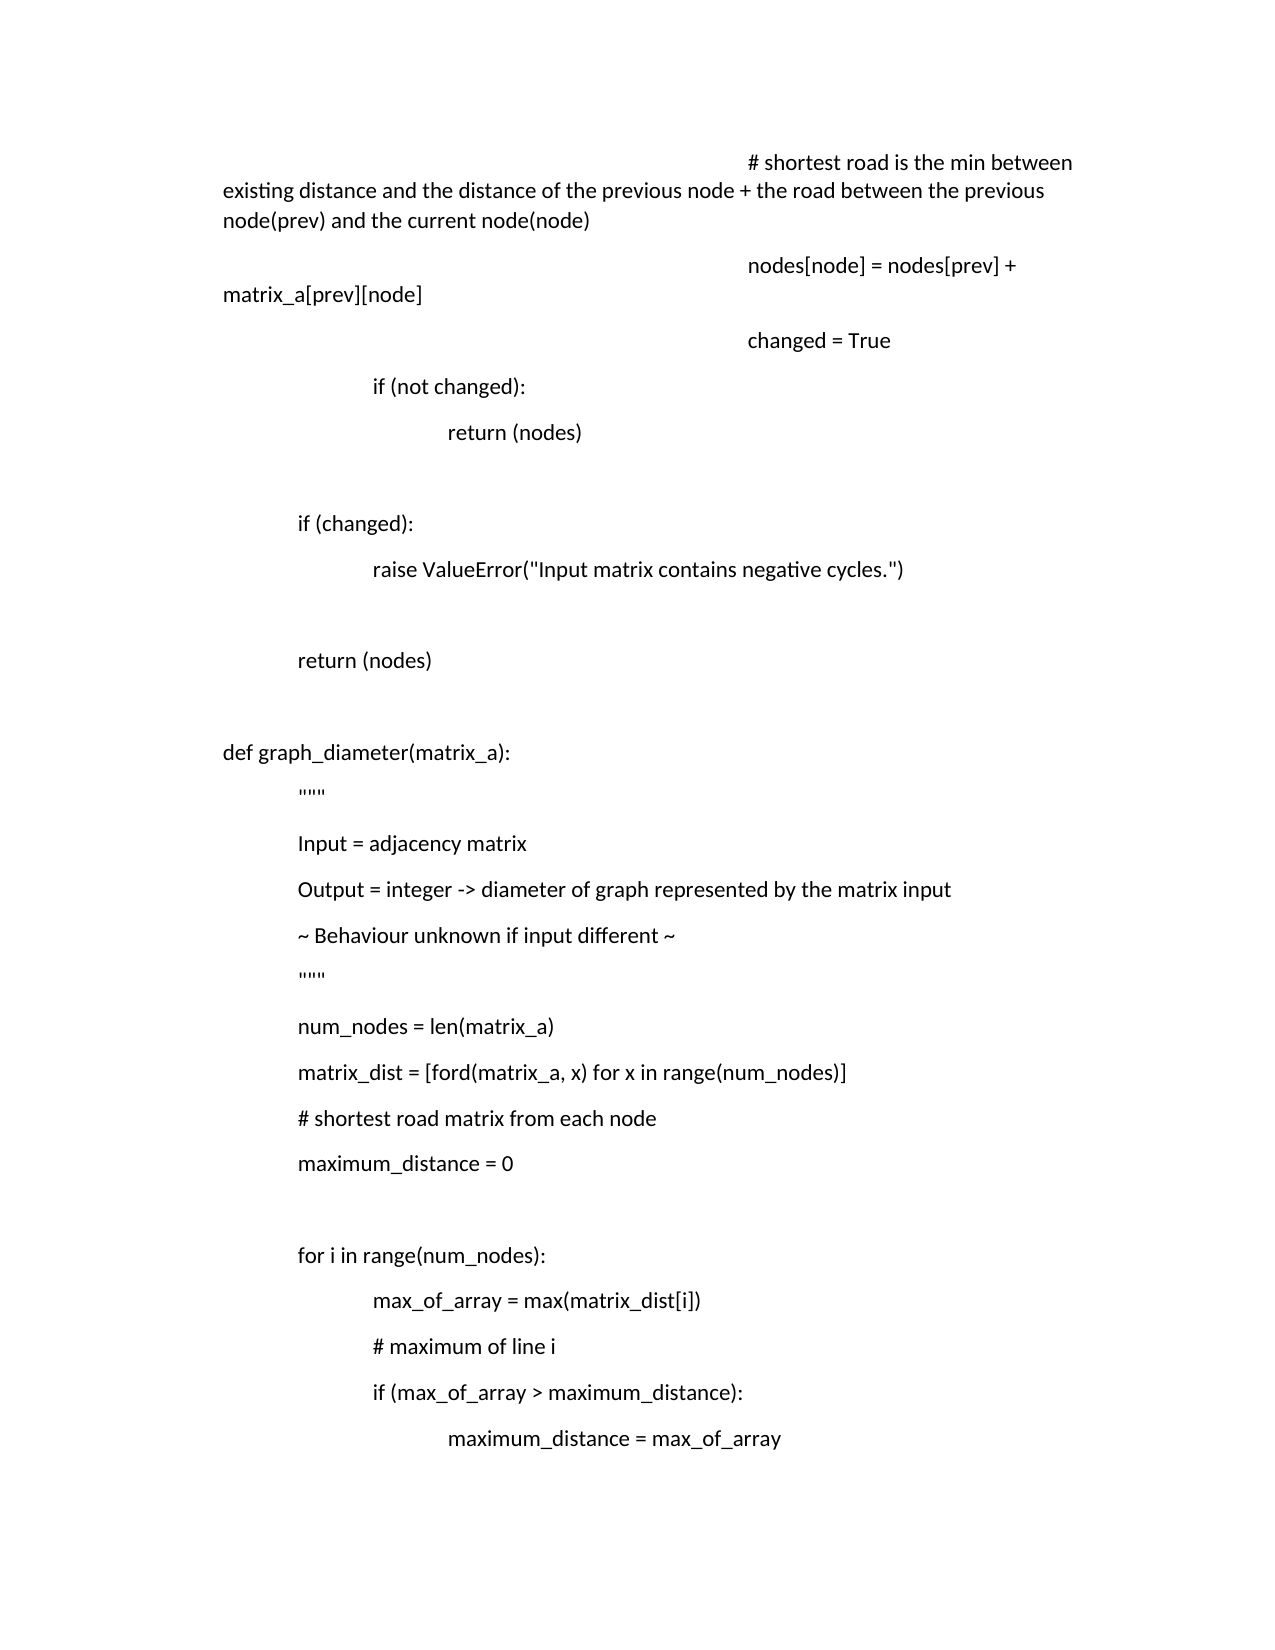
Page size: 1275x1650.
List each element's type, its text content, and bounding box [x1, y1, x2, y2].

text # shortest road is the min between existing distance and the distance of the previous node + the road between the previous node(prev) and the current node(node) [223, 148, 1127, 234]
text ~ Behaviour unknown if input different ~ [223, 921, 1127, 949]
text Output = integer -> diameter of graph represented by the matrix input [223, 875, 1127, 903]
text # shortest road matrix from each node [223, 1104, 1127, 1132]
text changed = True [223, 326, 1127, 354]
text return (nodes) [223, 646, 1127, 674]
text if (changed): [223, 509, 1127, 537]
text # maximum of line i [223, 1332, 1127, 1360]
text maximum_distance = 0 [223, 1149, 1127, 1177]
text num_nodes = len(matrix_a) [223, 1012, 1127, 1040]
text matrix_dist = [ford(matrix_a, x) for x in range(num_nodes)] [223, 1058, 1127, 1086]
text """ [223, 966, 1127, 994]
text if (not changed): [223, 372, 1127, 400]
text raise ValueError("Input matrix contains negative cycles.") [223, 555, 1127, 583]
text if (max_of_array > maximum_distance): [223, 1378, 1127, 1406]
text max_of_array = max(matrix_dist[i]) [223, 1287, 1127, 1314]
text """ [223, 783, 1127, 812]
text return (nodes) [223, 418, 1127, 446]
text def graph_diameter(matrix_a): [223, 738, 1127, 766]
text for i in range(num_nodes): [223, 1241, 1127, 1269]
text maximum_distance = max_of_array [223, 1424, 1127, 1452]
text Input = adjacency matrix [223, 829, 1127, 857]
text nodes[node] = nodes[prev] + matrix_a[prev][node] [223, 251, 1127, 308]
